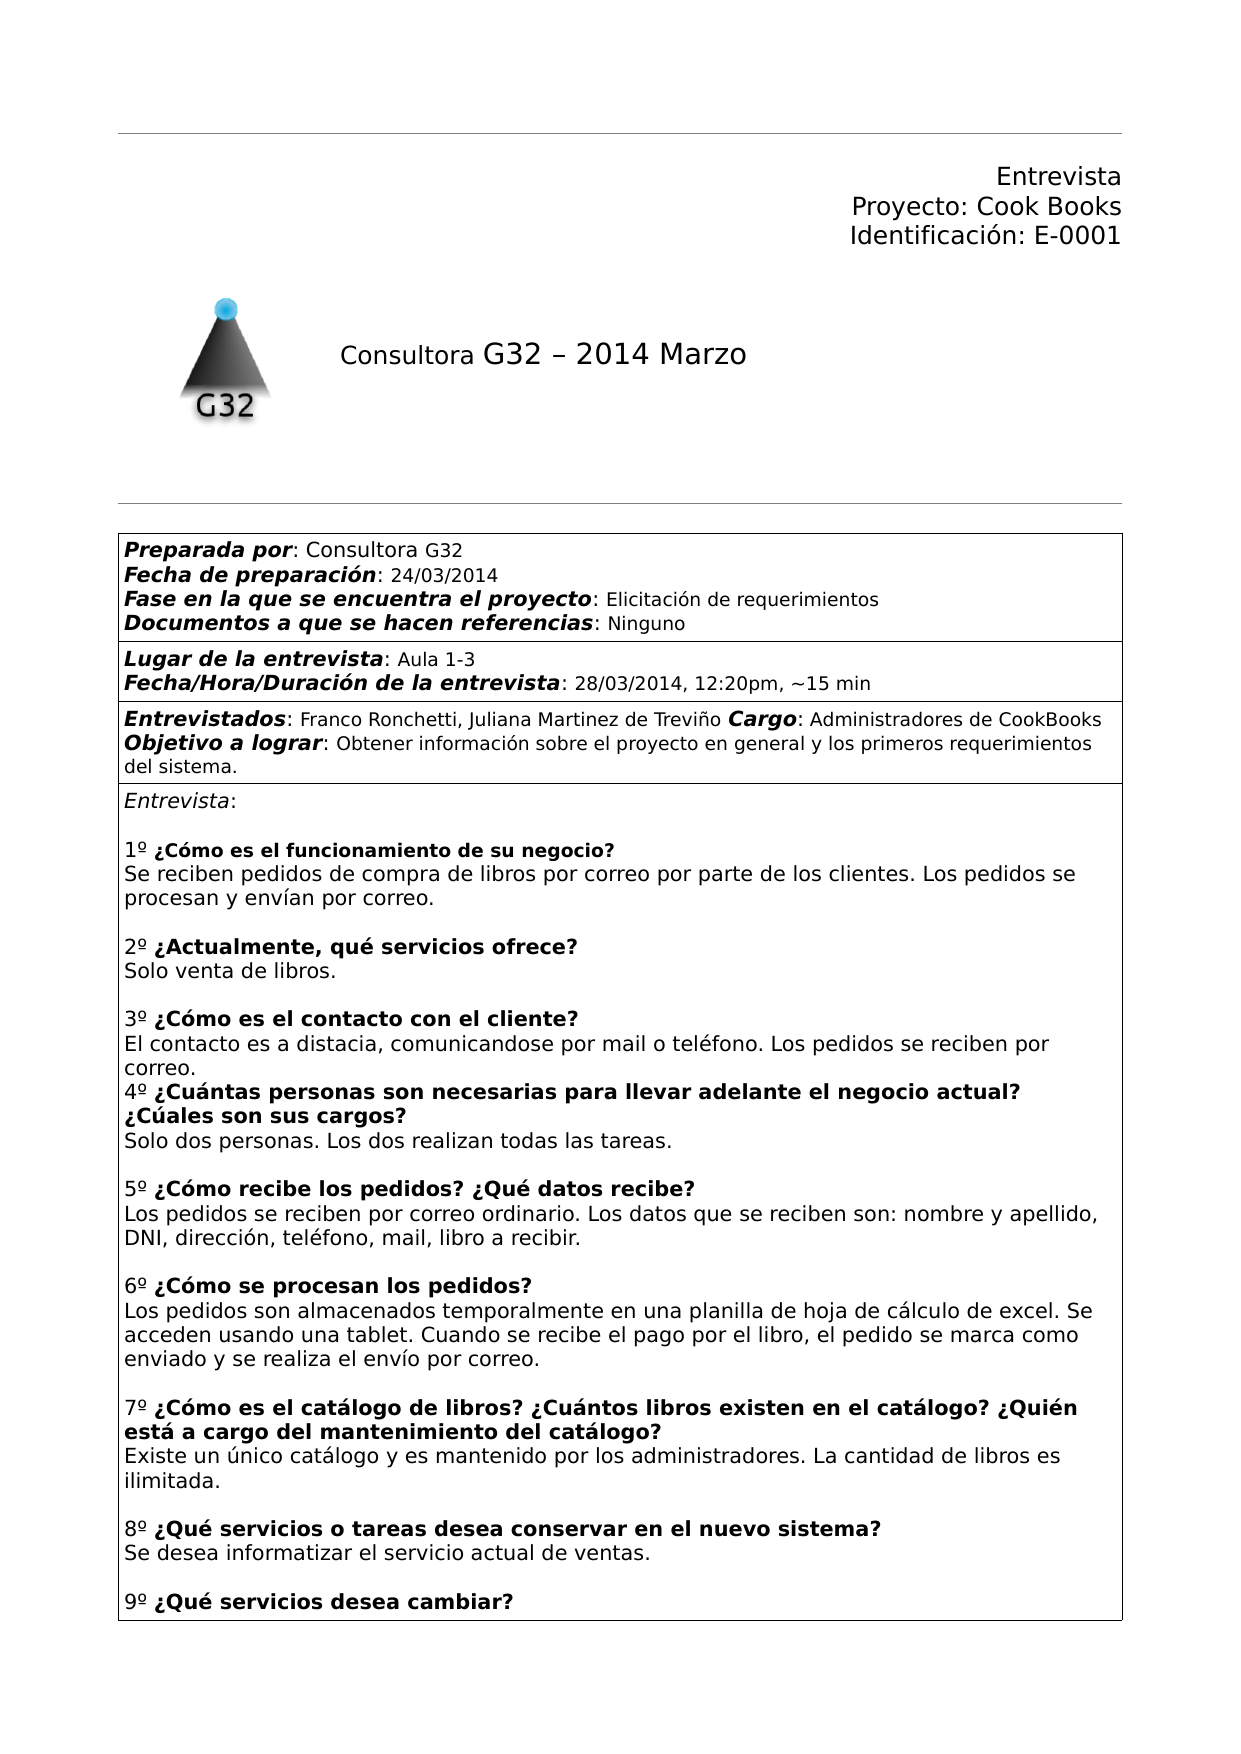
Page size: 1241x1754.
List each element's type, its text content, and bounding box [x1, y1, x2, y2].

table_cell Entrevista: 1º ¿Cómo es el funcionamiento de su negocio? Se reciben pedidos de compra de libros por correo por parte de los clientes. Los pedidos se procesan y envían por correo. 2º ¿Actualmente, qué servicios ofrece? Solo venta de libros. 3º ¿Cómo es el contacto con el cliente? El contacto es a distacia, comunicandose por mail o teléfono. Los pedidos se reciben por correo. 4º ¿Cuántas personas son necesarias para llevar adelante el negocio actual? ¿Cúales son sus cargos? Solo dos personas. Los dos realizan todas las tareas. 5º ¿Cómo recibe los pedidos? ¿Qué datos recibe? Los pedidos se reciben por correo ordinario. Los datos que se reciben son: nombre y apellido, DNI, dirección, teléfono, mail, libro a recibir. 6º ¿Cómo se procesan los pedidos? Los pedidos son almacenados temporalmente en una planilla de hoja de cálculo de excel. Se acceden usando una tablet. Cuando se recibe el pago por el libro, el pedido se marca como enviado y se realiza el envío por correo. 7º ¿Cómo es el catálogo de libros? ¿Cuántos libros existen en el catálogo? ¿Quién está a cargo del mantenimiento del catálogo? Existe un único catálogo y es mantenido por los administradores. La cantidad de libros es ilimitada. 8º ¿Qué servicios o tareas desea conservar en el nuevo sistema? Se desea informatizar el servicio actual de ventas. 9º ¿Qué servicios desea cambiar? [119, 784, 1122, 1620]
table_header Preparada por: Consultora G32 Fecha de preparación: 24/03/2014 Fase en la que se encuentra el proyecto: Elicitación de requerimientos Documentos a que se hacen referencias: Ninguno [119, 534, 1122, 641]
table_cell Lugar de la entrevista: Aula 1-3 Fecha/Hora/Duración de la entrevista: 28/03/2014, 12:20pm, ~15 min [119, 642, 1122, 701]
text [118, 337, 178, 371]
table_cell Entrevistados: Franco Ronchetti, Juliana Martinez de Treviño Cargo: Administradores de CookBooks Objetivo a lograr: Obtener información sobre el proyecto en general y los primeros requerimientos del sistema. [119, 702, 1122, 783]
text Entrevista [118, 162, 1122, 192]
text Proyecto: Cook Books [118, 192, 1122, 221]
text Identificación: E-0001 [118, 221, 1122, 250]
text Consultora G32 – 2014 Marzo [272, 337, 1122, 371]
picture [178, 298, 272, 429]
